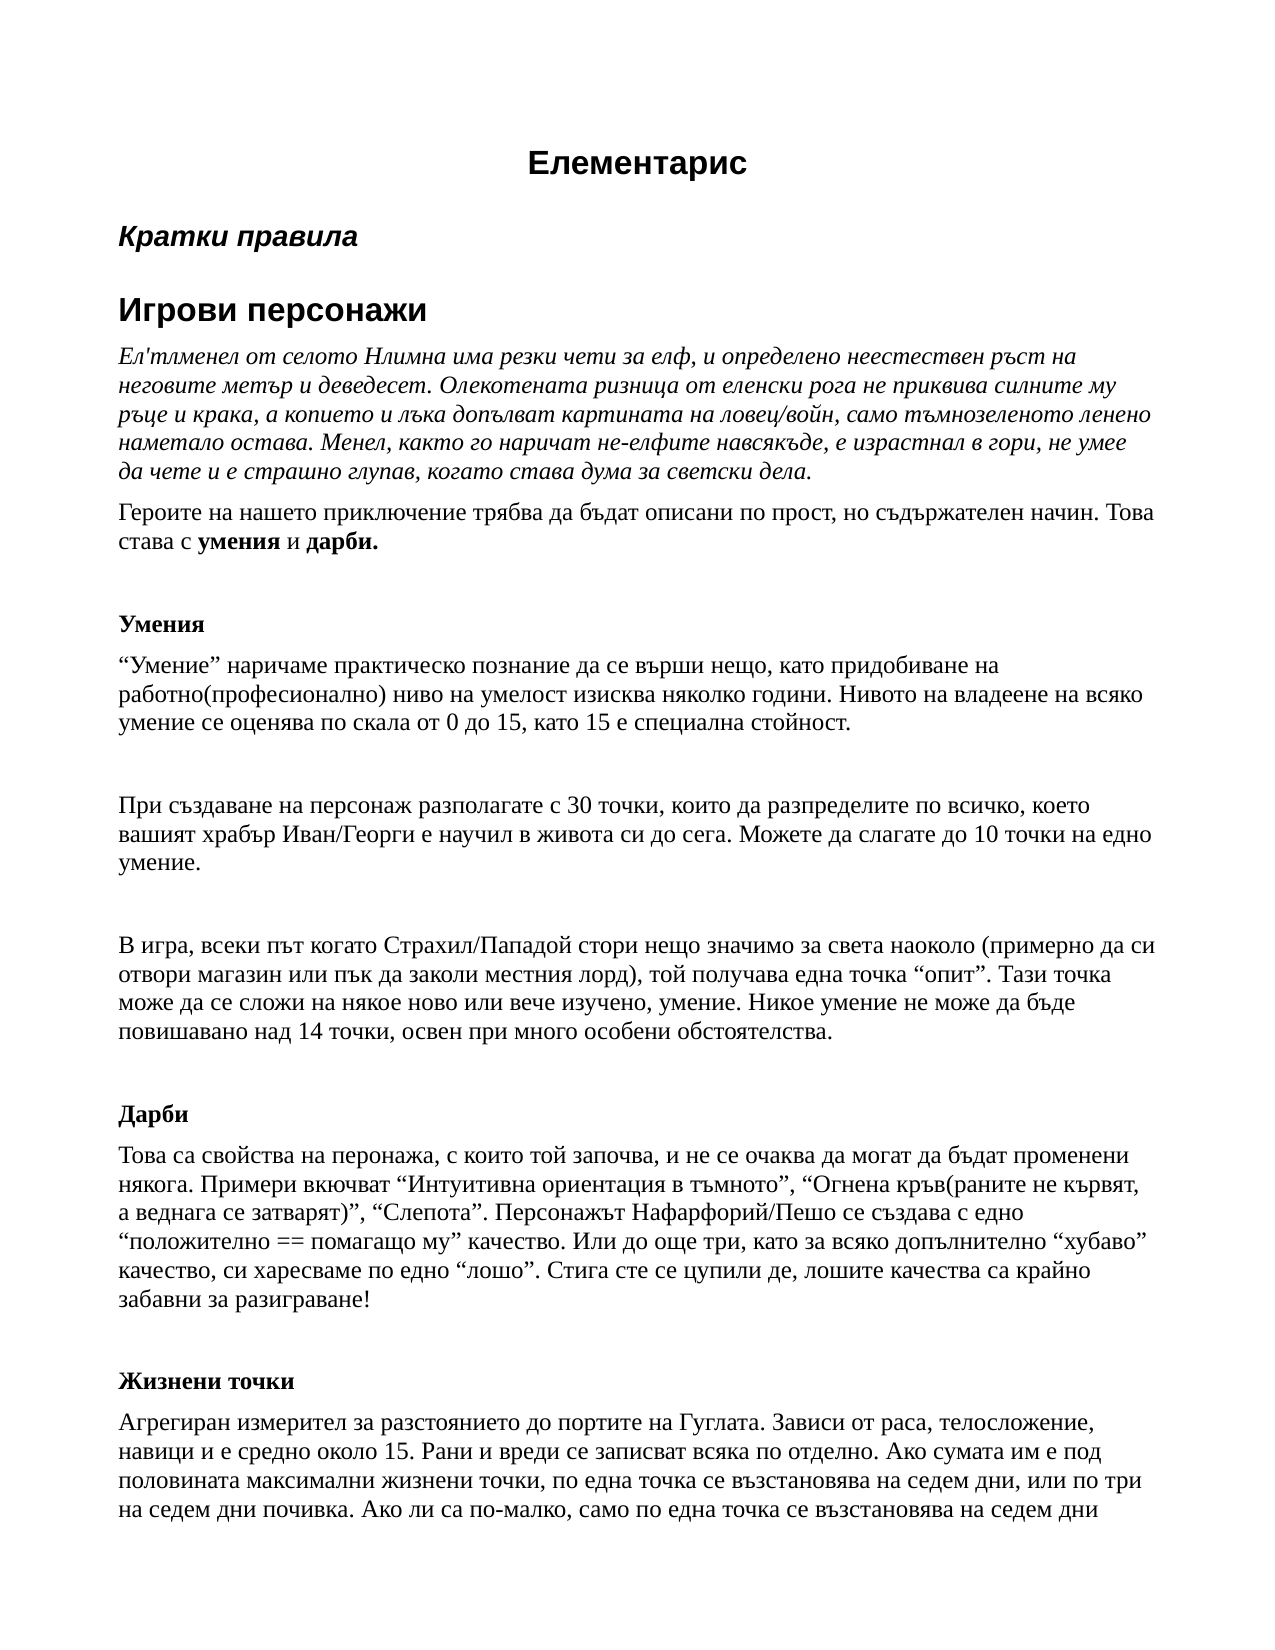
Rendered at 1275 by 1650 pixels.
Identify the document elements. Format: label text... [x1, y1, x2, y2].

text Жизнени точки [118, 1366, 1157, 1395]
text Умения [118, 609, 1157, 637]
text Това са свойства на перонажа, с които той започва, и не се очаква да могат да бъдат променени някога. Примери вкючват “Интуитивна ориентация в тъмното”, “Огнена кръв(раните не кървят, а веднага се затварят)”, “Слепота”. Персонажът Нафарфорий/Пешо се създава с едно “положително == помагащо му” качество. Или до още три, като за всяко допълнително “хубаво” качество, си харесваме по едно “лошо”. Стига сте се цупили де, лошите качества са крайно забавни за разиграване! [118, 1140, 1157, 1312]
text Агрегиран измерител за разстоянието до портите на Гуглата. Зависи от раса, телосложение, навици и е средно около 15. Рани и вреди се записват всяка по отделно. Ако сумата им е под половината максимални жизнени точки, по една точка се възстановява на седем дни, или по три на седем дни почивка. Ако ли са по-малко, само по една точка се възстановява на седем дни [118, 1407, 1157, 1522]
subtitle Кратки правила [118, 219, 1157, 253]
text “Умение” наричаме практическо познание да се върши нещо, като придобиване на работно(професионално) ниво на умелост изисква няколко години. Нивото на владеене на всяко умение се оценява по скала от 0 до 15, като 15 е специална стойност. [118, 650, 1157, 736]
subtitle Елементарис [118, 143, 1157, 182]
text В игра, всеки път когато Страхил/Пападой стори нещо значимо за света наоколо (примерно да си отвори магазин или пък да заколи местния лорд), той получава една точка “опит”. Тази точка може да се сложи на някое ново или вече изучено, умение. Никое умение не може да бъде повишавано над 14 точки, освен при много особени обстоятелства. [118, 930, 1157, 1045]
text Героите на нашето приключение трябва да бъдат описани по прост, но съдържателен начин. Това става с умения и дарби. [118, 497, 1157, 555]
subtitle Игрови персонажи [118, 290, 1157, 329]
text Дарби [118, 1099, 1157, 1127]
text Ел'тлменел от селото Нлимна има резки чети за елф, и определено неестествен ръст на неговите метър и деведесет. Олекотената ризница от еленски рога не приквива силните му ръце и крака, а копието и лъка допълват картината на ловец/войн, само тъмнозеленото ленено наметало остава. Менел, както го наричат не-елфите навсякъде, е израстнал в гори, не умее да чете и е страшно глупав, когато става дума за светски дела. [118, 341, 1157, 485]
text При създаване на персонаж разполагате с 30 точки, които да разпределите по всичко, което вашият храбър Иван/Георги е научил в живота си до сега. Можете да слагате до 10 точки на едно умение. [118, 790, 1157, 876]
